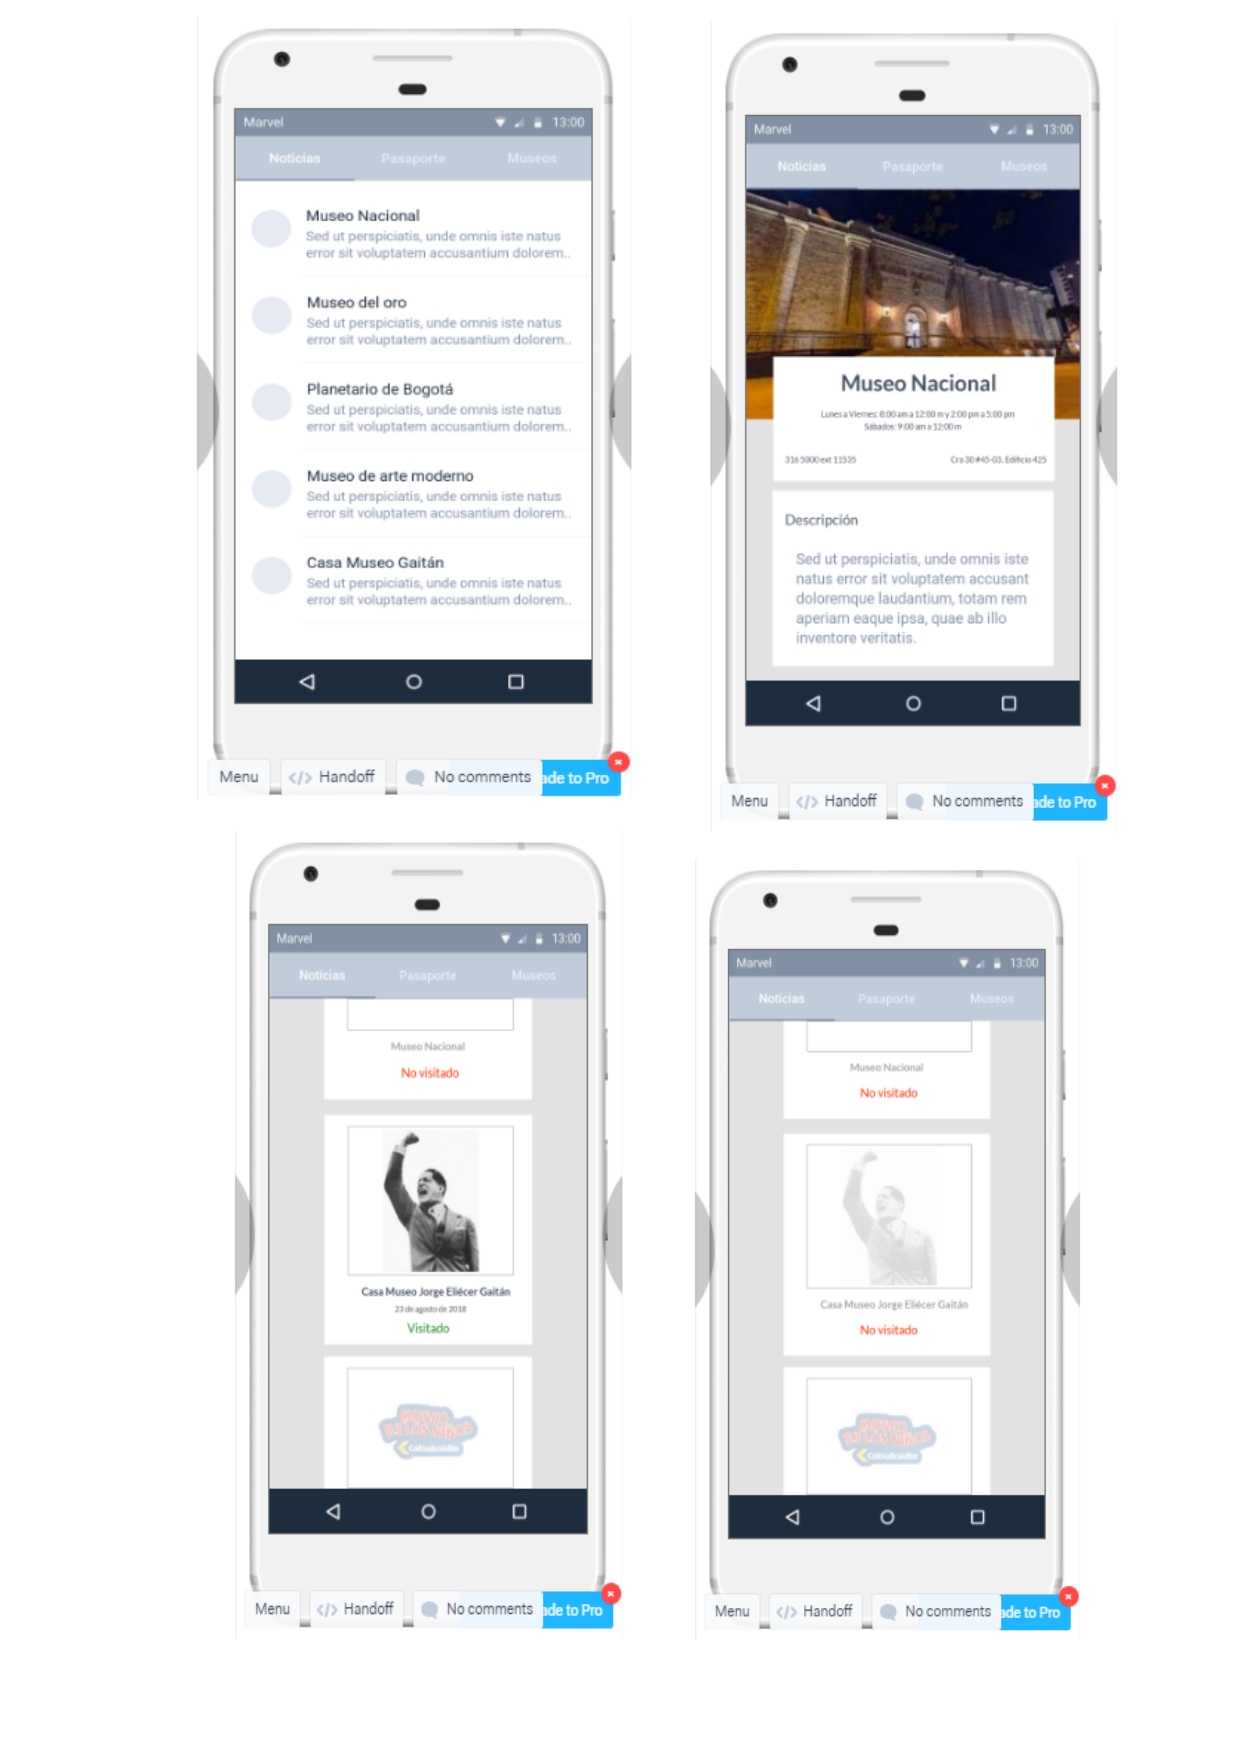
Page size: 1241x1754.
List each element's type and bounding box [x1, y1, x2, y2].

picture [222, 820, 653, 1643]
picture [665, 15, 1127, 1647]
picture [175, 8, 642, 799]
